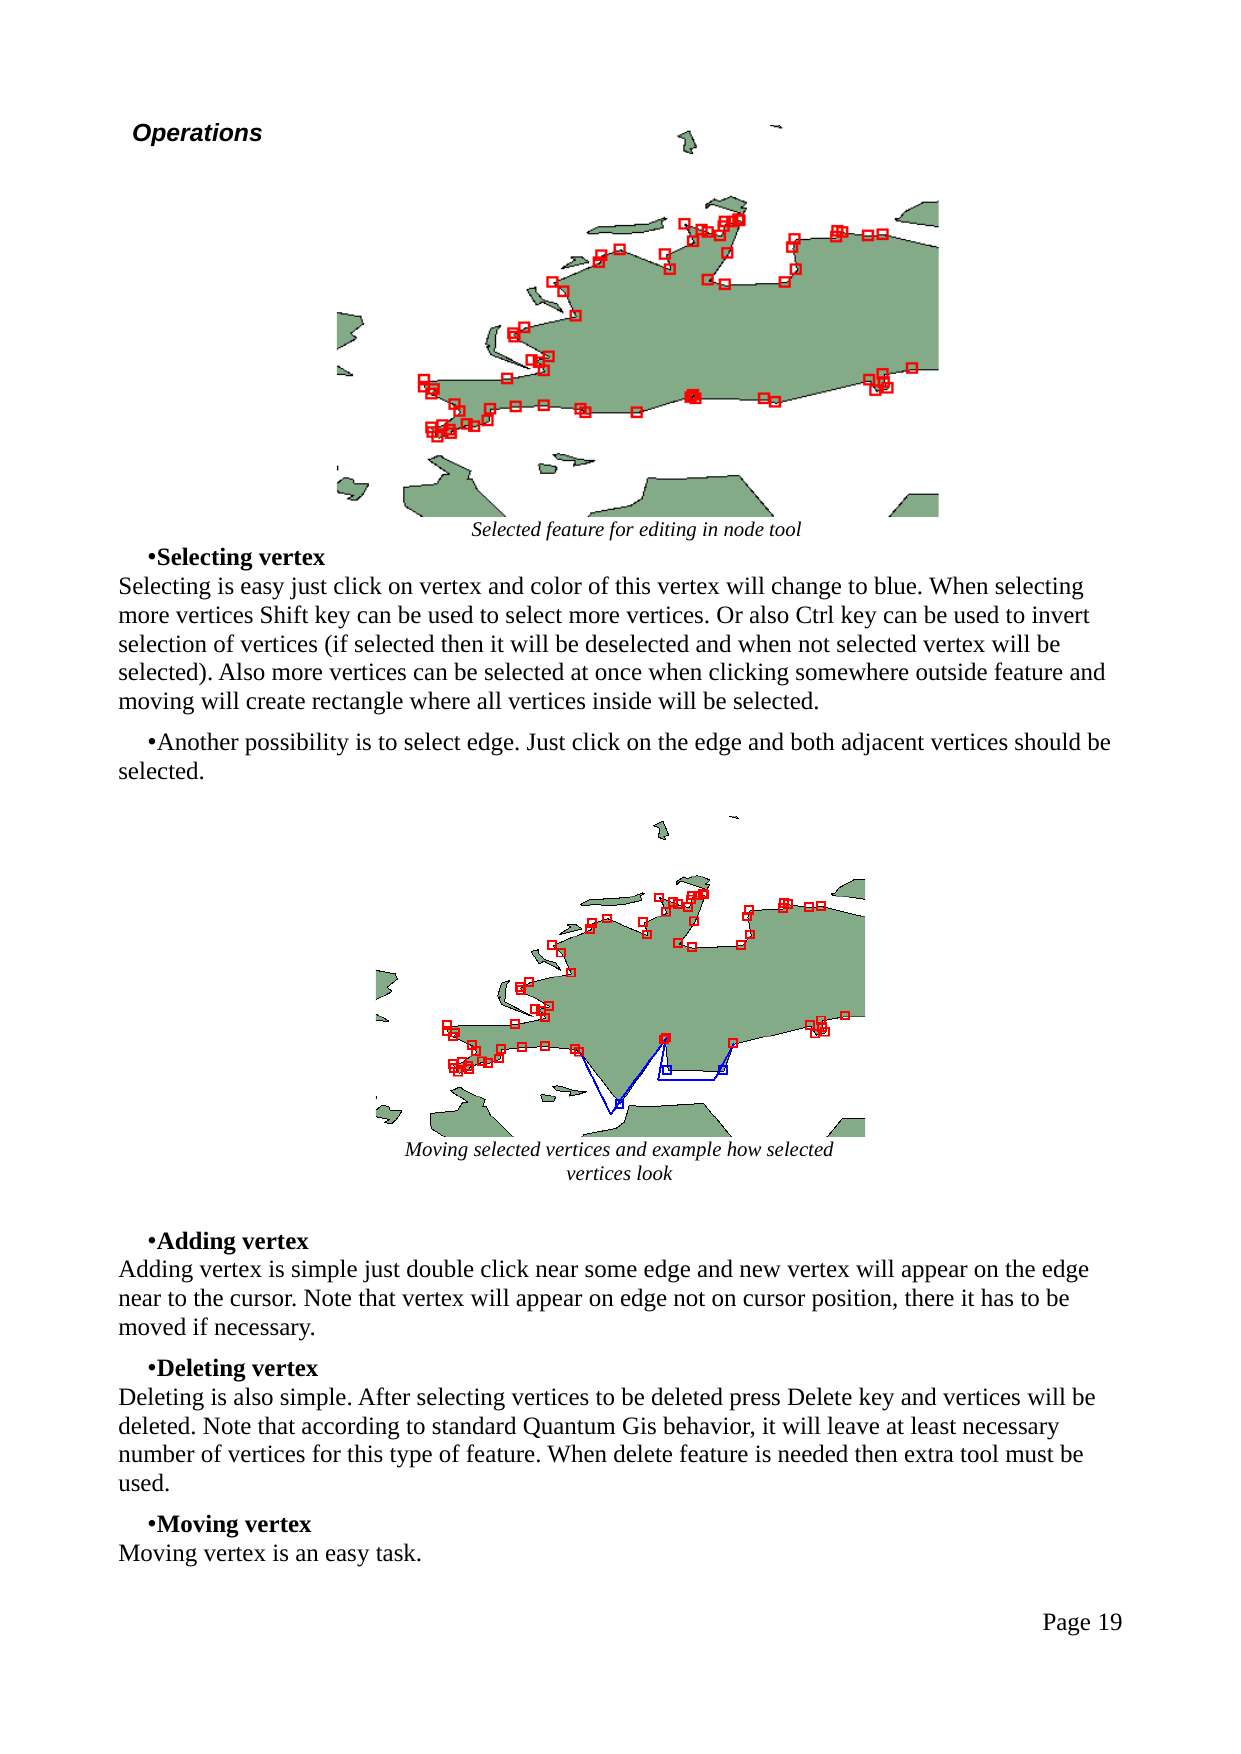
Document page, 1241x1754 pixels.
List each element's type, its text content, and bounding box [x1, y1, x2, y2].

list Deleting vertex Deleting is also simple. After selecting vertices to be deleted press Delete key and vertices will be deleted. Note that according to standard Quantum Gis behavior, it will leave at least necessary number of vertices for this type of feature. When delete feature is needed then extra tool must be used. [118, 1353, 1122, 1497]
list Moving vertex Moving vertex is an easy task. [118, 1509, 1122, 1567]
list Adding vertex Adding vertex is simple just double click near some edge and new vertex will appear on the edge near to the cursor. Note that vertex will appear on edge not on cursor position, there it has to be moved if necessary. [118, 1226, 1122, 1341]
list Selecting vertex Selecting is easy just click on vertex and color of this vertex will change to blue. When selecting more vertices Shift key can be used to select more vertices. Or also Ctrl key can be used to invert selection of vertices (if selected then it will be deselected and when not selected vertex will be selected). Also more vertices can be selected at once when clicking somewhere outside feature and moving will create rectangle where all vertices inside will be selected. [118, 159, 1122, 715]
subtitle Operations [118, 118, 1122, 147]
text Moving selected vertices and example how selected vertices look [376, 1137, 865, 1184]
picture [336, 125, 939, 517]
text Selected feature for editing in node tool [337, 517, 938, 541]
list Another possibility is to select edge. Just click on the edge and both adjacent vertices should be selected. [118, 727, 1122, 785]
picture [375, 816, 866, 1137]
